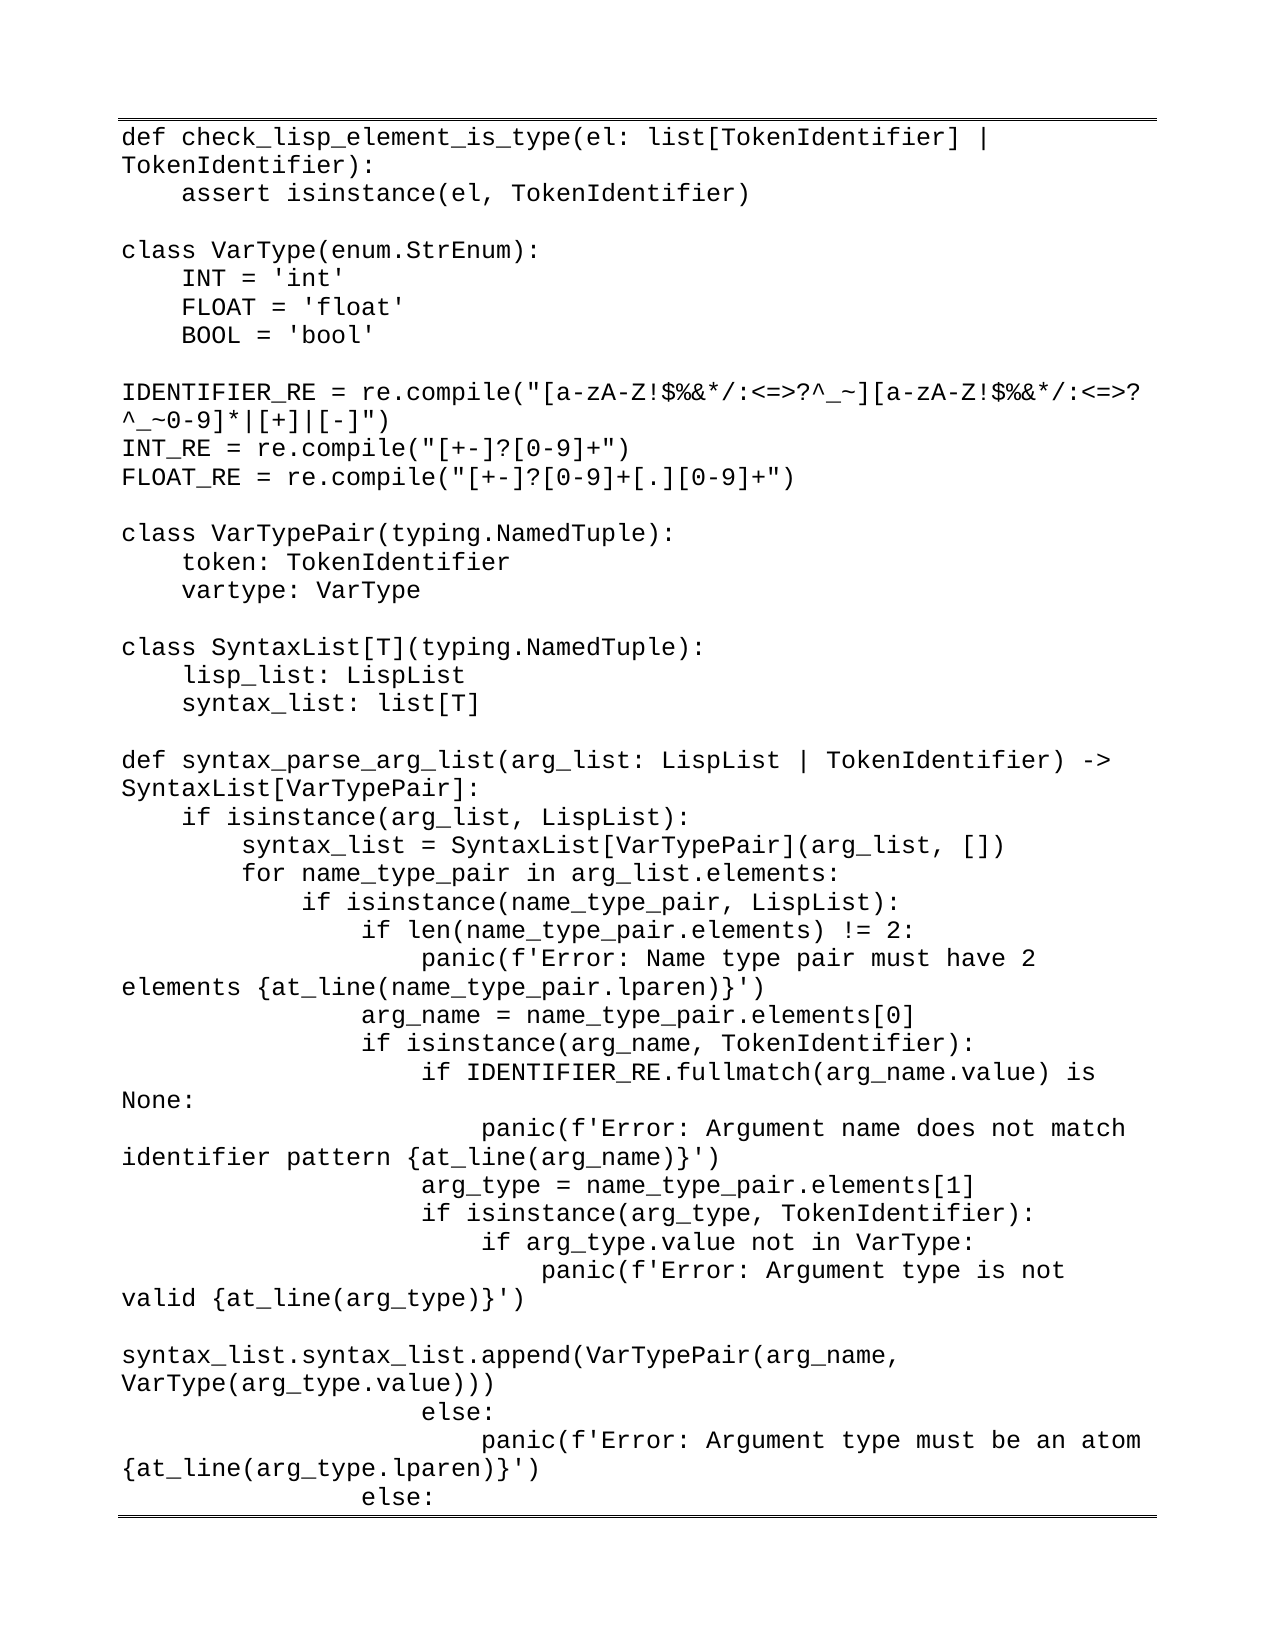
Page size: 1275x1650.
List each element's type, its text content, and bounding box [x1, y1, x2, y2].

text INT_RE = re.compile("[+-]?[0-9]+") [118, 430, 1157, 458]
text lisp_list: LispList [118, 656, 1157, 685]
text if IDENTIFIER_RE.fullmatch(arg_name.value) is None: [118, 1053, 1157, 1110]
text vartype: VarType [118, 571, 1157, 606]
text if len(name_type_pair.elements) != 2: [118, 911, 1157, 940]
text class VarTypePair(typing.NamedTuple): [118, 515, 1157, 543]
text syntax_list = SyntaxList[VarTypePair](arg_list, []) [118, 826, 1157, 855]
text else: [118, 1393, 1157, 1421]
text panic(f'Error: Name type pair must have 2 elements {at_line(name_type_pair.lparen)}') [118, 940, 1157, 996]
text token: TokenIdentifier [118, 543, 1157, 571]
text if arg_type.value not in VarType: [118, 1223, 1157, 1251]
text if isinstance(arg_name, TokenIdentifier): [118, 1025, 1157, 1053]
text syntax_list.syntax_list.append(VarTypePair(arg_name, VarType(arg_type.value))) [118, 1308, 1157, 1393]
text class VarType(enum.StrEnum): [118, 231, 1157, 260]
text arg_name = name_type_pair.elements[0] [118, 996, 1157, 1025]
text BOOL = 'bool' [118, 316, 1157, 351]
text syntax_list: list[T] [118, 685, 1157, 719]
text INT = 'int' [118, 260, 1157, 288]
text def syntax_parse_arg_list(arg_list: LispList | TokenIdentifier) -> SyntaxList[VarTypePair]: [118, 741, 1157, 798]
text else: [118, 1478, 1157, 1515]
text assert isinstance(el, TokenIdentifier) [118, 175, 1157, 209]
text def check_lisp_element_is_type(el: list[TokenIdentifier] | TokenIdentifier): [118, 121, 1157, 175]
text panic(f'Error: Argument name does not match identifier pattern {at_line(arg_name)}') [118, 1110, 1157, 1166]
text arg_type = name_type_pair.elements[1] [118, 1166, 1157, 1195]
text panic(f'Error: Argument type must be an atom {at_line(arg_type.lparen)}') [118, 1421, 1157, 1478]
text if isinstance(name_type_pair, LispList): [118, 883, 1157, 911]
text FLOAT = 'float' [118, 288, 1157, 316]
text panic(f'Error: Argument type is not valid {at_line(arg_type)}') [118, 1251, 1157, 1308]
text for name_type_pair in arg_list.elements: [118, 855, 1157, 883]
text if isinstance(arg_type, TokenIdentifier): [118, 1195, 1157, 1223]
text if isinstance(arg_list, LispList): [118, 798, 1157, 826]
text IDENTIFIER_RE = re.compile("[a-zA-Z!$%&*/:<=>?^_~][a-zA-Z!$%&*/:<=>?^_~0-9]*|[+]|[-]") [118, 373, 1157, 430]
text class SyntaxList[T](typing.NamedTuple): [118, 628, 1157, 656]
text FLOAT_RE = re.compile("[+-]?[0-9]+[.][0-9]+") [118, 458, 1157, 492]
